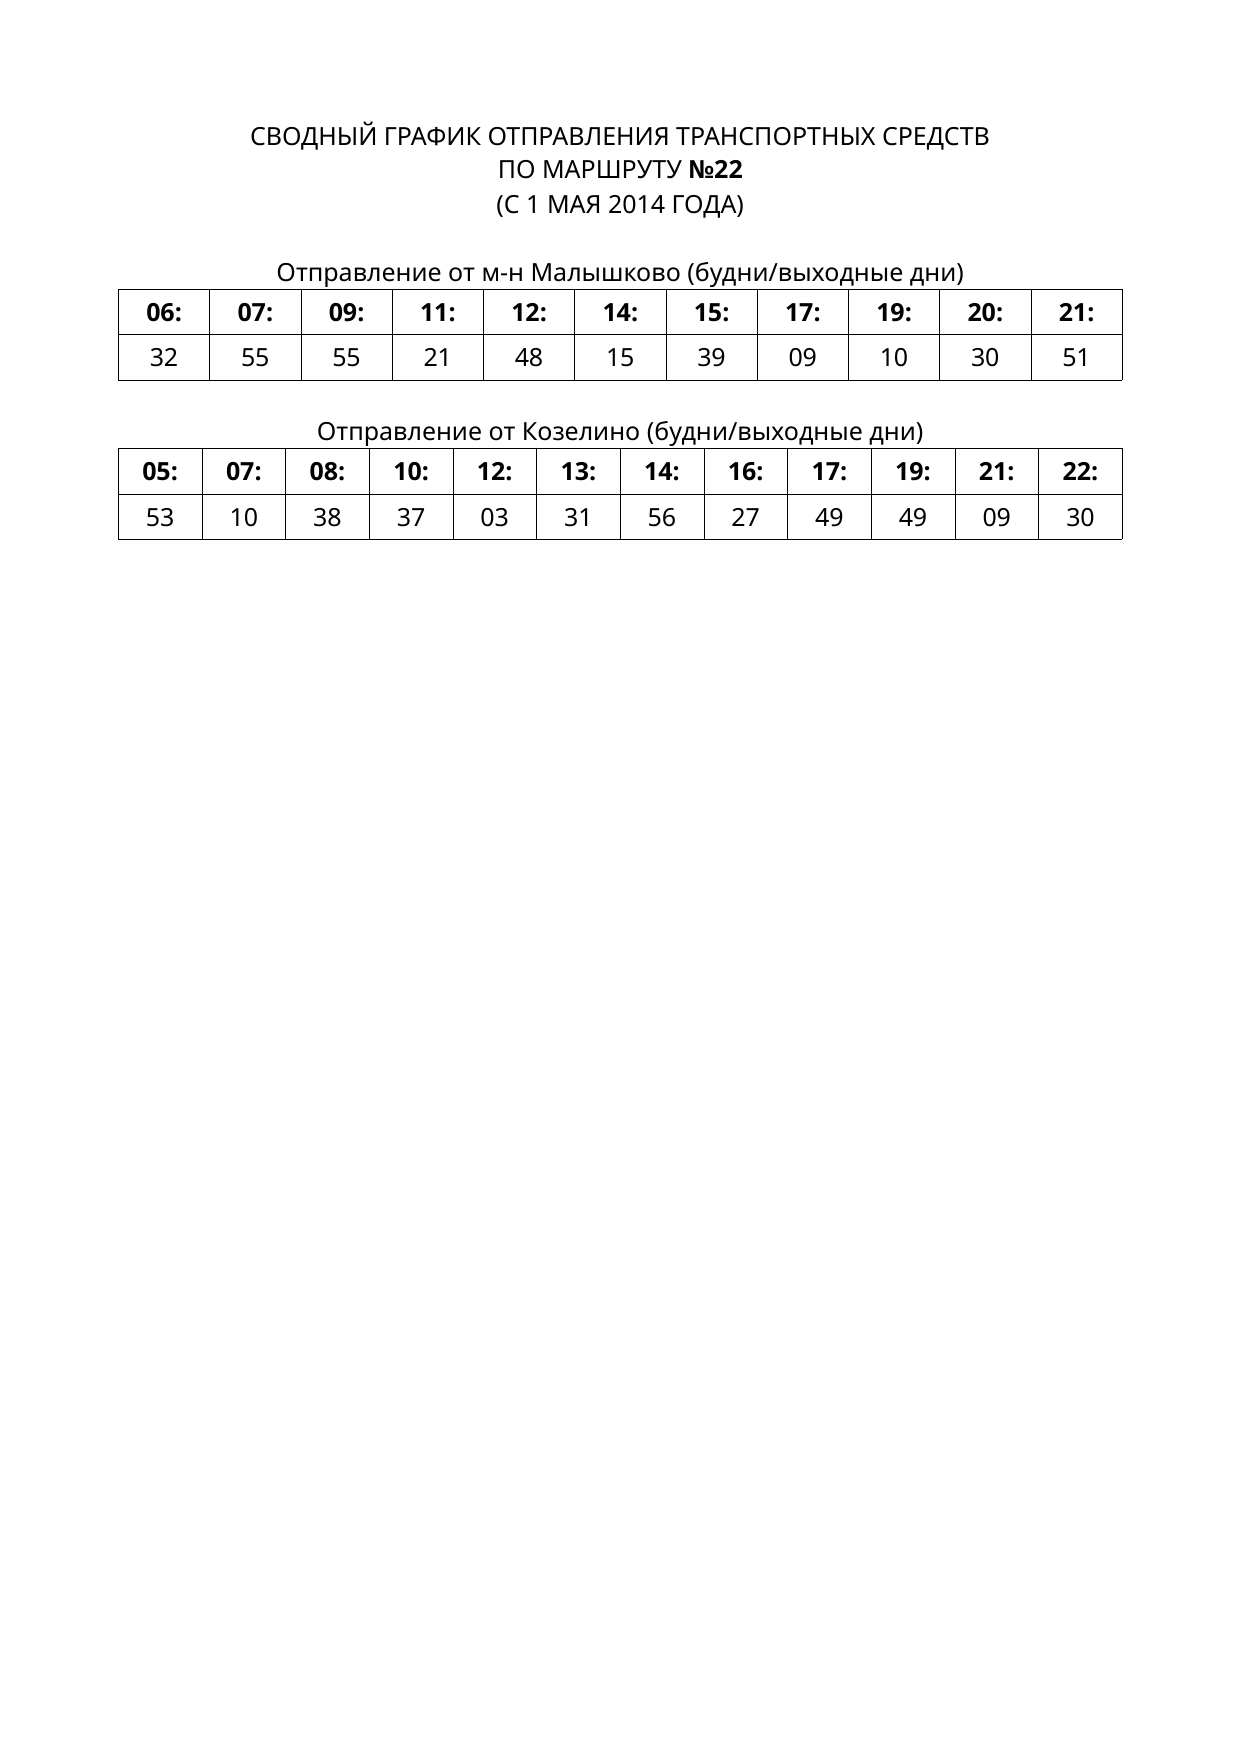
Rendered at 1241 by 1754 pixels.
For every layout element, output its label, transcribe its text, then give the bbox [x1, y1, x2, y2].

table_cell 09 [956, 495, 1038, 539]
table_header 21: [1032, 290, 1122, 334]
table_cell 49 [788, 495, 871, 539]
table_header 07: [210, 290, 301, 334]
text ПО МАРШРУТУ №22 [118, 152, 1122, 186]
table_header 10: [370, 449, 453, 493]
table_cell 10 [849, 335, 939, 380]
table_header 06: [119, 290, 209, 334]
table_header 19: [849, 290, 939, 334]
table_cell 27 [705, 495, 787, 539]
table_cell 30 [1039, 495, 1122, 539]
table_cell 38 [286, 495, 369, 539]
table_cell 31 [537, 495, 620, 539]
text (С 1 МАЯ 2014 ГОДА) [118, 186, 1122, 220]
table_cell 53 [119, 495, 202, 539]
table_header 14: [621, 449, 704, 493]
table_header 09: [302, 290, 392, 334]
text Отправление от м-н Малышково (будни/выходные дни) [118, 254, 1122, 288]
table_header 19: [872, 449, 955, 493]
text СВОДНЫЙ ГРАФИК ОТПРАВЛЕНИЯ ТРАНСПОРТНЫХ СРЕДСТВ [118, 118, 1122, 152]
table_cell 55 [210, 335, 301, 380]
table_header 12: [484, 290, 574, 334]
table_header 15: [667, 290, 757, 334]
table_cell 30 [940, 335, 1031, 380]
text Отправление от Козелино (будни/выходные дни) [118, 414, 1122, 448]
table_cell 21 [393, 335, 483, 380]
table_cell 39 [667, 335, 757, 380]
table_cell 15 [575, 335, 666, 380]
table_header 08: [286, 449, 369, 493]
table_header 16: [705, 449, 787, 493]
table_cell 51 [1032, 335, 1122, 380]
table_header 05: [119, 449, 202, 493]
table_cell 32 [119, 335, 209, 380]
table_cell 03 [454, 495, 536, 539]
table_cell 10 [203, 495, 285, 539]
table_header 11: [393, 290, 483, 334]
table_header 14: [575, 290, 666, 334]
table_header 21: [956, 449, 1038, 493]
table_header 20: [940, 290, 1031, 334]
table_cell 49 [872, 495, 955, 539]
table_header 12: [454, 449, 536, 493]
table_header 07: [203, 449, 285, 493]
table_cell 55 [302, 335, 392, 380]
table_header 13: [537, 449, 620, 493]
table_cell 09 [758, 335, 848, 380]
table_header 17: [758, 290, 848, 334]
table_header 17: [788, 449, 871, 493]
table_cell 37 [370, 495, 453, 539]
table_cell 48 [484, 335, 574, 380]
table_header 22: [1039, 449, 1122, 493]
table_cell 56 [621, 495, 704, 539]
